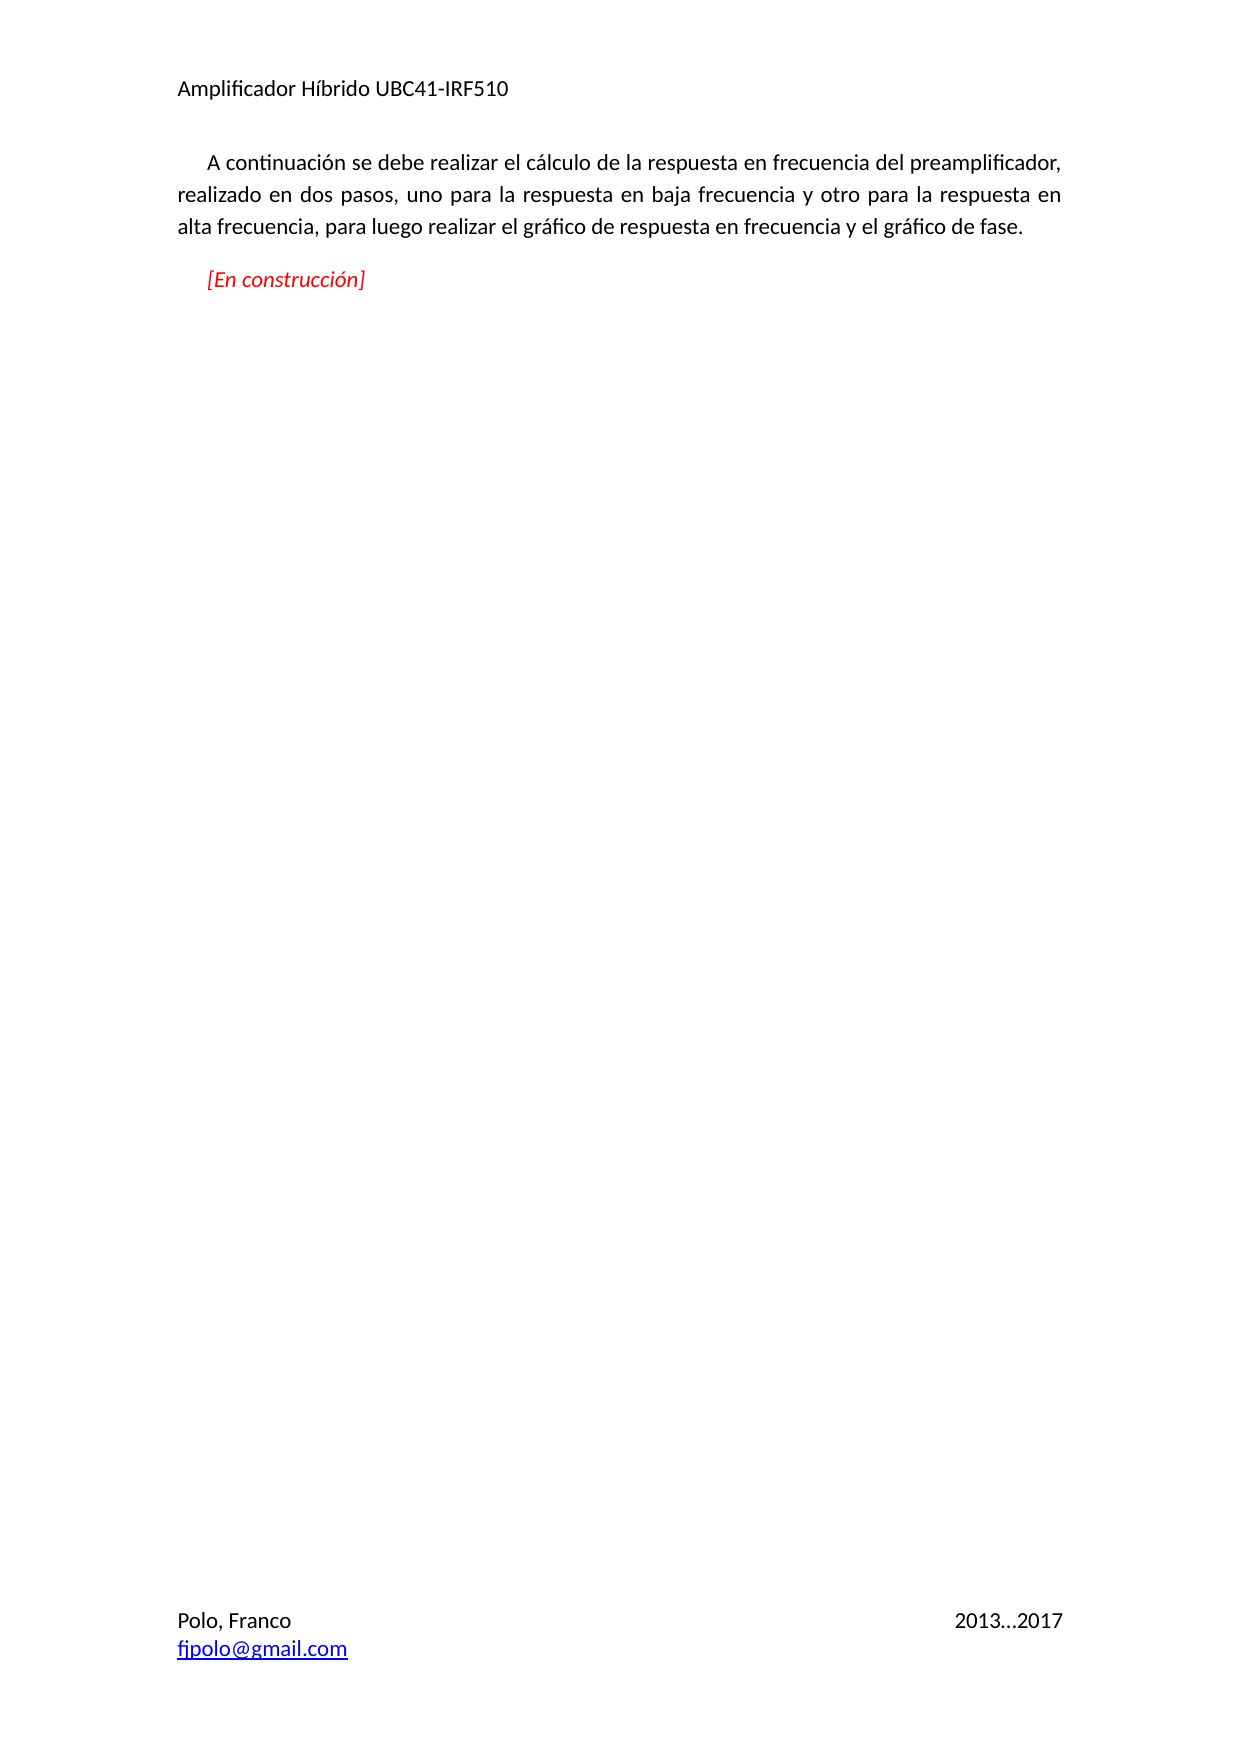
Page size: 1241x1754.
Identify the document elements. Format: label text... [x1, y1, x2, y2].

text A continuación se debe realizar el cálculo de la respuesta en frecuencia del preamplificador, realizado en dos pasos, uno para la respuesta en baja frecuencia y otro para la respuesta en alta frecuencia, para luego realizar el gráfico de respuesta en frecuencia y el gráfico de fase. [177, 148, 1063, 240]
text [En construcción] [177, 265, 1063, 293]
